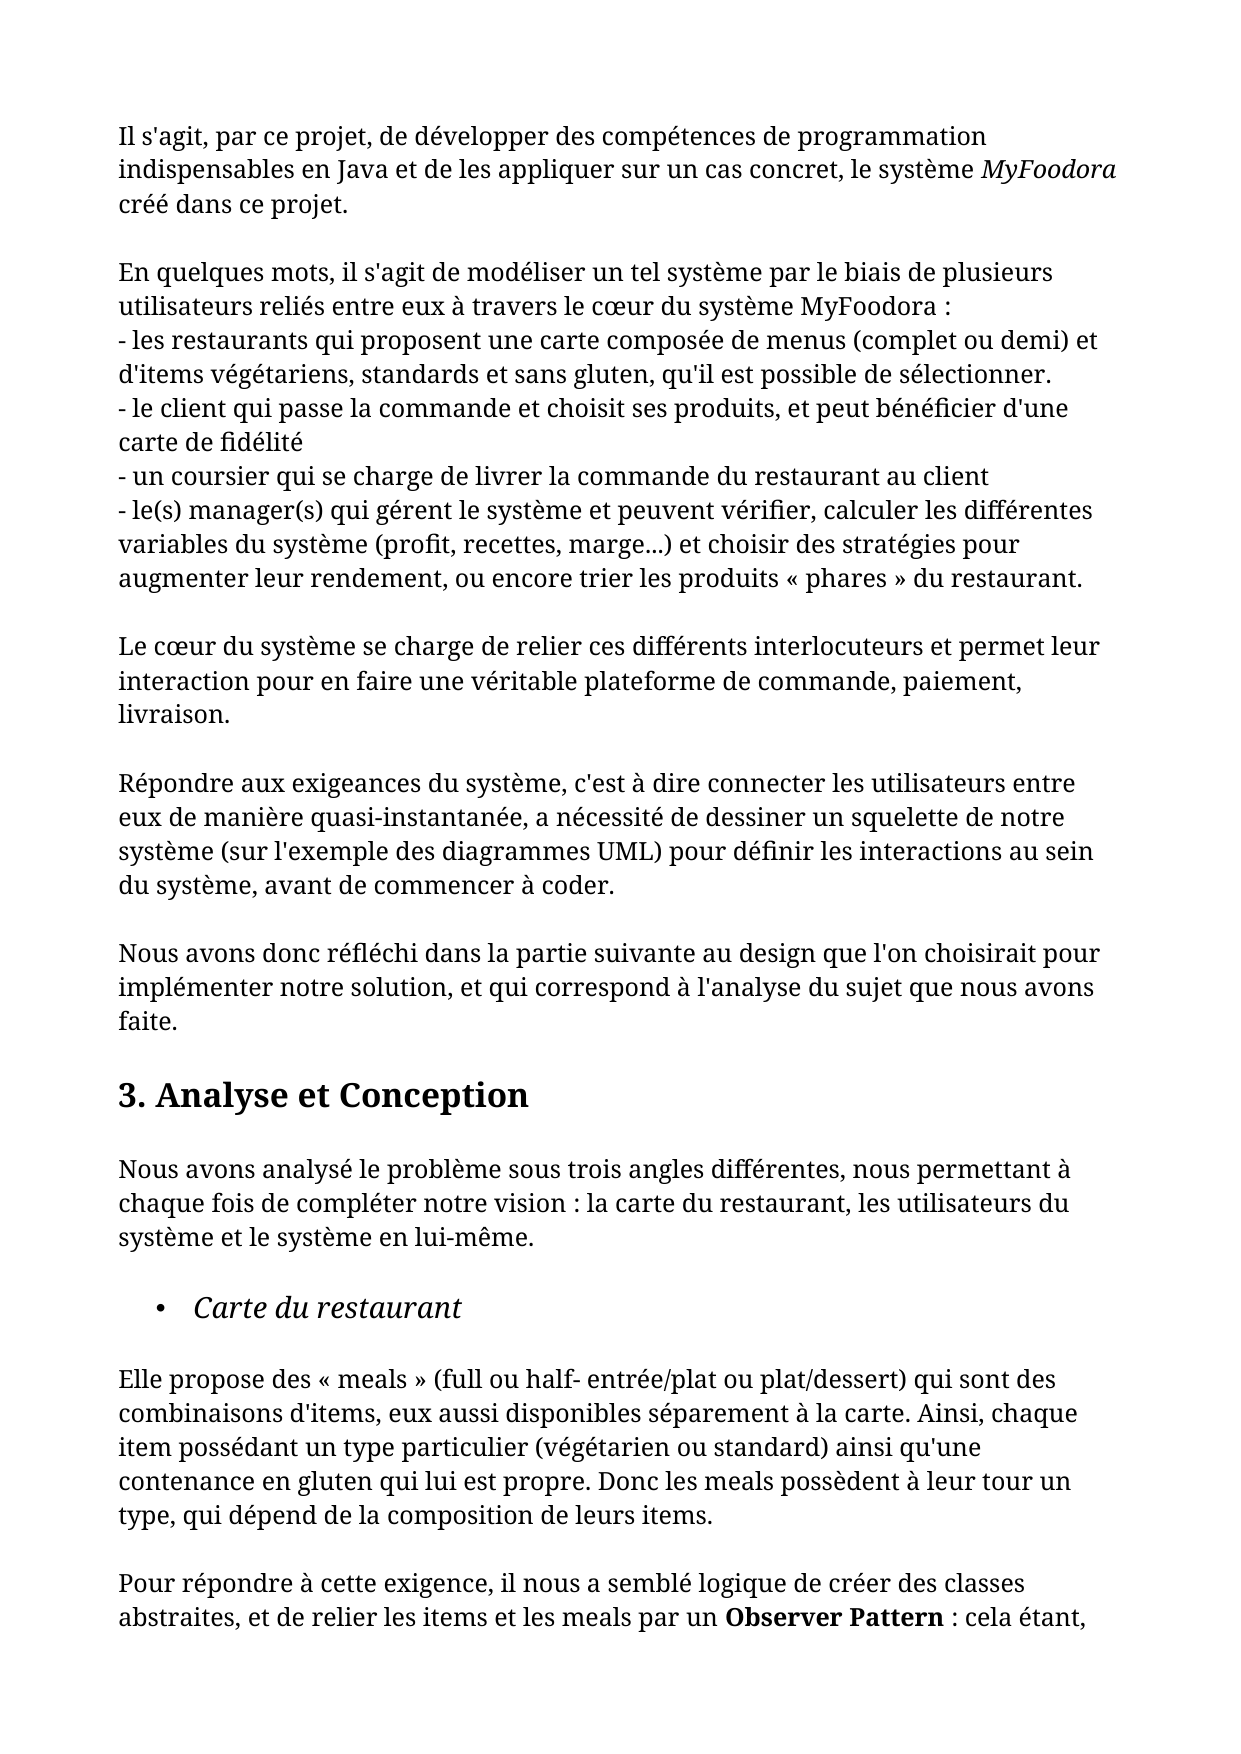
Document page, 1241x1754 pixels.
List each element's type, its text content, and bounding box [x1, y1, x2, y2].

text Nous avons analysé le problème sous trois angles différentes, nous permettant à chaque fois de compléter notre vision : la carte du restaurant, les utilisateurs du système et le système en lui-même. [118, 1151, 1122, 1253]
text - le client qui passe la commande et choisit ses produits, et peut bénéficier d'une carte de fidélité [118, 391, 1122, 459]
text En quelques mots, il s'agit de modéliser un tel système par le biais de plusieurs utilisateurs reliés entre eux à travers le cœur du système MyFoodora : [118, 254, 1122, 322]
text Pour répondre à cette exigence, il nous a semblé logique de créer des classes abstraites, et de relier les items et les meals par un Observer Pattern : cela étant, [118, 1566, 1122, 1634]
text - un coursier qui se charge de livrer la commande du restaurant au client [118, 459, 1122, 493]
text - les restaurants qui proposent une carte composée de menus (complet ou demi) et d'items végétariens, standards et sans gluten, qu'il est possible de sélectionner. [118, 322, 1122, 391]
text Il s'agit, par ce projet, de développer des compétences de programmation indispensables en Java et de les appliquer sur un cas concret, le système MyFoodora créé dans ce projet. [118, 118, 1122, 220]
text Le cœur du système se charge de relier ces différents interlocuteurs et permet leur interaction pour en faire une véritable plateforme de commande, paiement, livraison. [118, 629, 1122, 731]
text Elle propose des « meals » (full ou half- entrée/plat ou plat/dessert) qui sont des combinaisons d'items, eux aussi disponibles séparement à la carte. Ainsi, chaque item possédant un type particulier (végétarien ou standard) ainsi qu'une contenance en gluten qui lui est propre. Donc les meals possèdent à leur tour un type, qui dépend de la composition de leurs items. [118, 1361, 1122, 1532]
list Carte du restaurant [156, 1288, 1122, 1327]
text 3. Analyse et Conception [118, 1072, 1122, 1117]
text Répondre aux exigeances du système, c'est à dire connecter les utilisateurs entre eux de manière quasi-instantanée, a nécessité de dessiner un squelette de notre système (sur l'exemple des diagrammes UML) pour définir les interactions au sein du système, avant de commencer à coder. [118, 765, 1122, 902]
text - le(s) manager(s) qui gérent le système et peuvent vérifier, calculer les différentes variables du système (profit, recettes, marge...) et choisir des stratégies pour augmenter leur rendement, ou encore trier les produits « phares » du restaurant. [118, 493, 1122, 595]
text Nous avons donc réfléchi dans la partie suivante au design que l'on choisirait pour implémenter notre solution, et qui correspond à l'analyse du sujet que nous avons faite. [118, 936, 1122, 1038]
